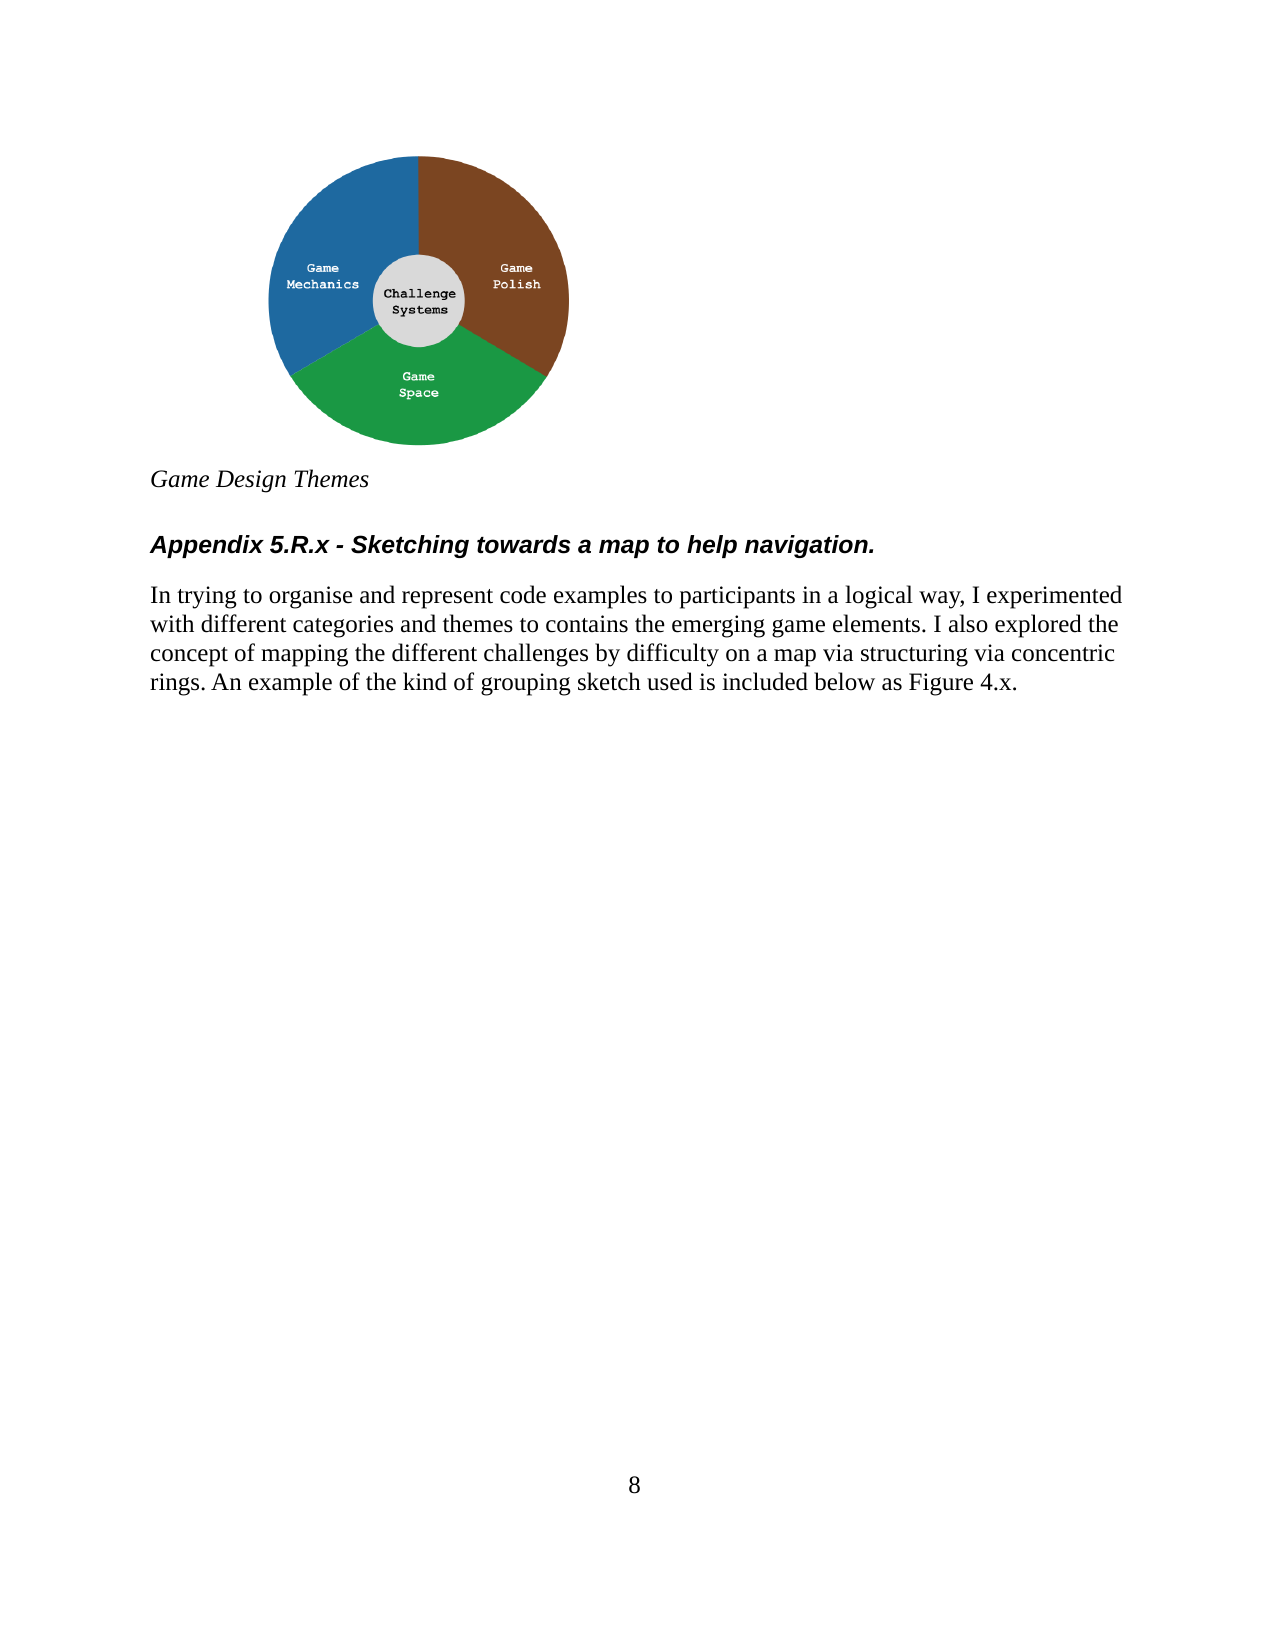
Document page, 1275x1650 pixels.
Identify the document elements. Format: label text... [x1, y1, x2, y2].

subtitle Appendix 5.R.x - Sketching towards a map to help navigation. [150, 530, 1125, 559]
text In trying to organise and represent code examples to participants in a logical way, I experimented with different categories and themes to contains the emerging game elements. I also explored the concept of mapping the different challenges by difficulty on a map via structuring via concentric rings. An example of the kind of grouping sketch used is included below as Figure 4.x. [150, 580, 1125, 695]
text Game Design Themes [150, 464, 1125, 493]
picture [150, 150, 687, 452]
